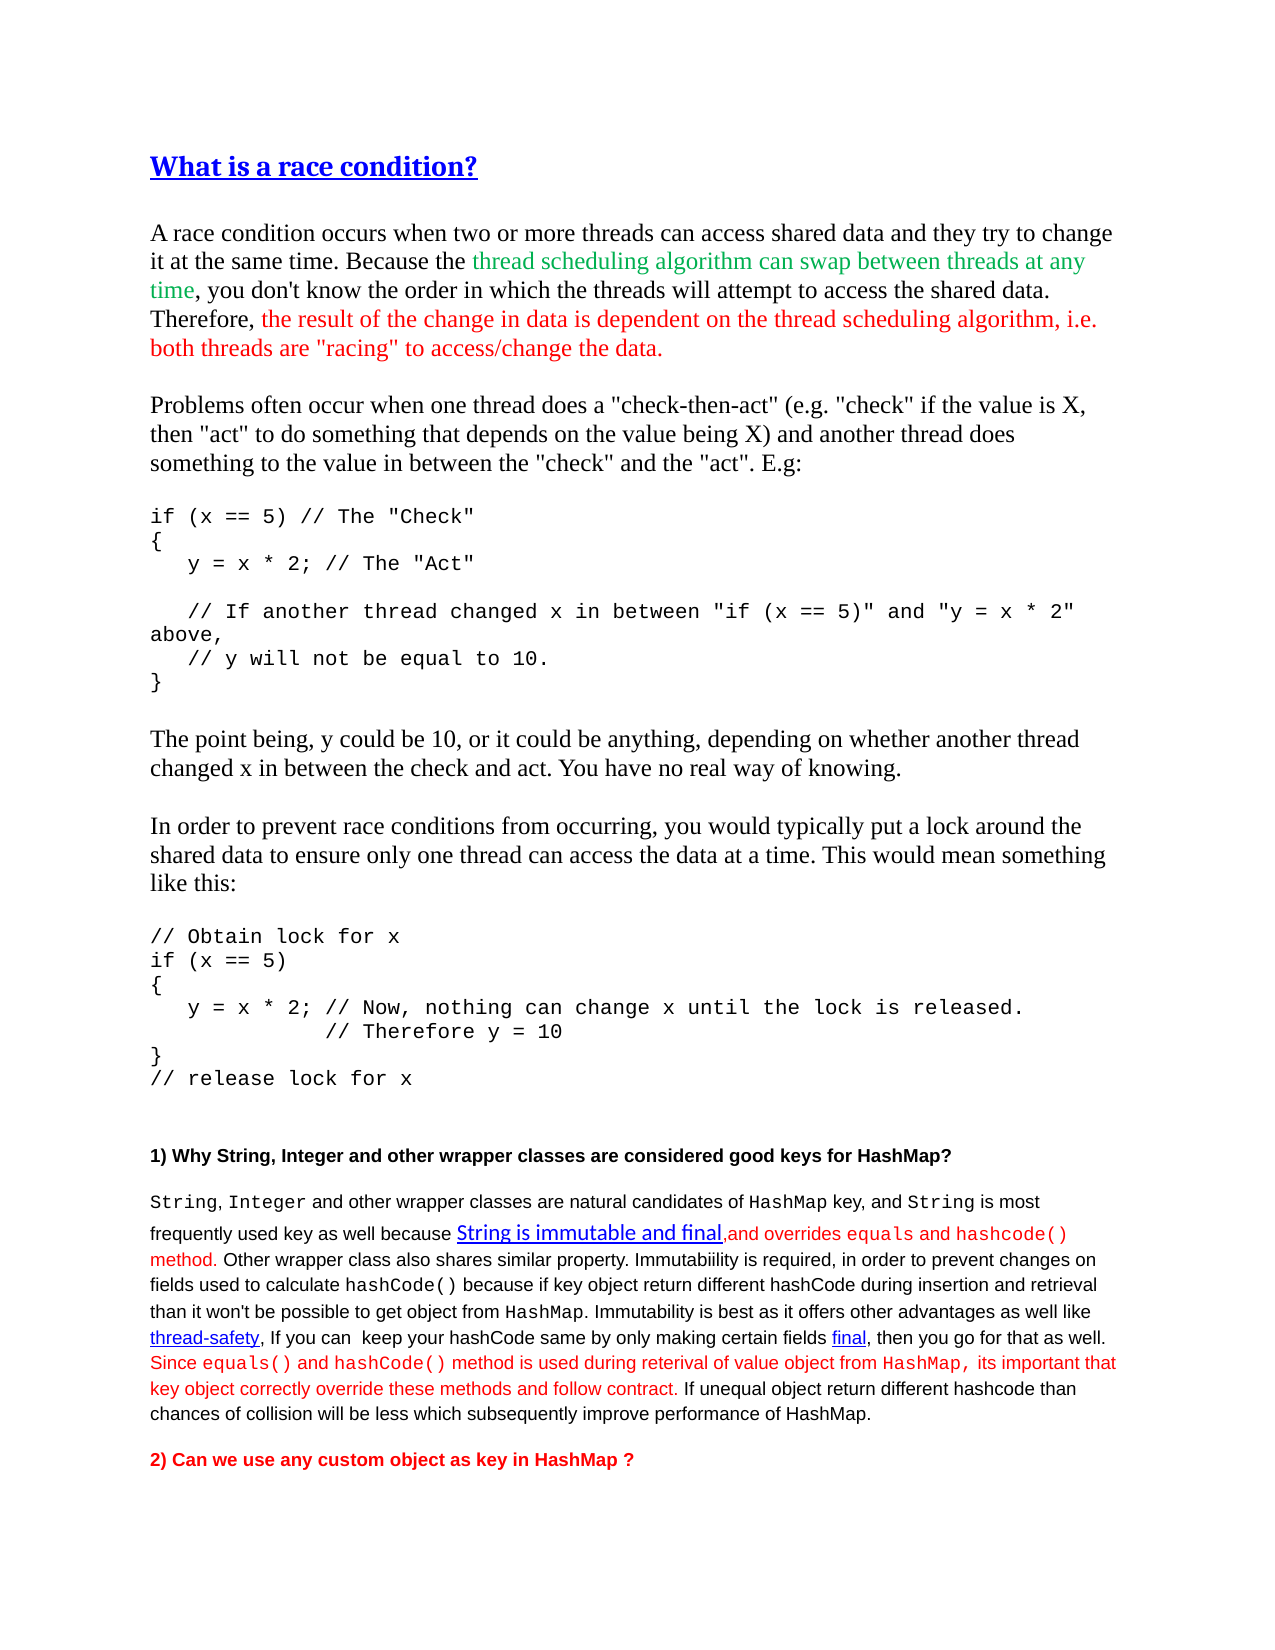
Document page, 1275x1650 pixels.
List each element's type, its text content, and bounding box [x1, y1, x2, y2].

text if (x == 5) [150, 950, 1125, 974]
text String, Integer and other wrapper classes are natural candidates of HashMap key, and String is most frequently used key as well because String is immutable and final,and overrides equals and hashcode() method. Other wrapper class also shares similar property. Immutabiility is required, in order to prevent changes on fields used to calculate hashCode() because if key object return different hashCode during insertion and retrieval than it won't be possible to get object from HashMap. Immutability is best as it offers other advantages as well like thread-safety, If you can keep your hashCode same by only making certain fields final, then you go for that as well. Since equals() and hashCode() method is used during reterival of value object from HashMap, its important that key object correctly override these methods and follow contract. If unequal object return different hashcode than chances of collision will be less which subsequently improve performance of HashMap. [150, 1191, 1125, 1424]
text Problems often occur when one thread does a "check-then-act" (e.g. "check" if the value is X, then "act" to do something that depends on the value being X) and another thread does something to the value in between the "check" and the "act". E.g: [150, 391, 1125, 477]
text A race condition occurs when two or more threads can access shared data and they try to change it at the same time. Because the thread scheduling algorithm can swap between threads at any time, you don't know the order in which the threads will attempt to access the shared data. Therefore, the result of the change in data is dependent on the thread scheduling algorithm, i.e. both threads are "racing" to access/change the data. [150, 218, 1125, 361]
text y = x * 2; // The "Act" [150, 553, 1125, 577]
text if (x == 5) // The "Check" [150, 506, 1125, 530]
text { [150, 530, 1125, 553]
text The point being, y could be 10, or it could be anything, depending on whether another thread changed x in between the check and act. You have no real way of knowing. [150, 724, 1125, 782]
text { [150, 974, 1125, 997]
text y = x * 2; // Now, nothing can change x until the lock is released. [150, 997, 1125, 1021]
text } [150, 1045, 1125, 1068]
text // If another thread changed x in between "if (x == 5)" and "y = x * 2" above, [150, 601, 1125, 648]
text In order to prevent race conditions from occurring, you would typically put a lock around the shared data to ensure only one thread can access the data at a time. This would mean something like this: [150, 811, 1125, 897]
text // Obtain lock for x [150, 926, 1125, 950]
text // Therefore y = 10 [150, 1021, 1125, 1045]
text 1) Why String, Integer and other wrapper classes are considered good keys for HashMap? [150, 1145, 1125, 1167]
text // y will not be equal to 10. [150, 648, 1125, 672]
subtitle What is a race condition? [150, 150, 1125, 183]
text } [150, 672, 1125, 695]
text // release lock for x [150, 1068, 1125, 1092]
text 2) Can we use any custom object as key in HashMap ? [150, 1449, 1125, 1470]
